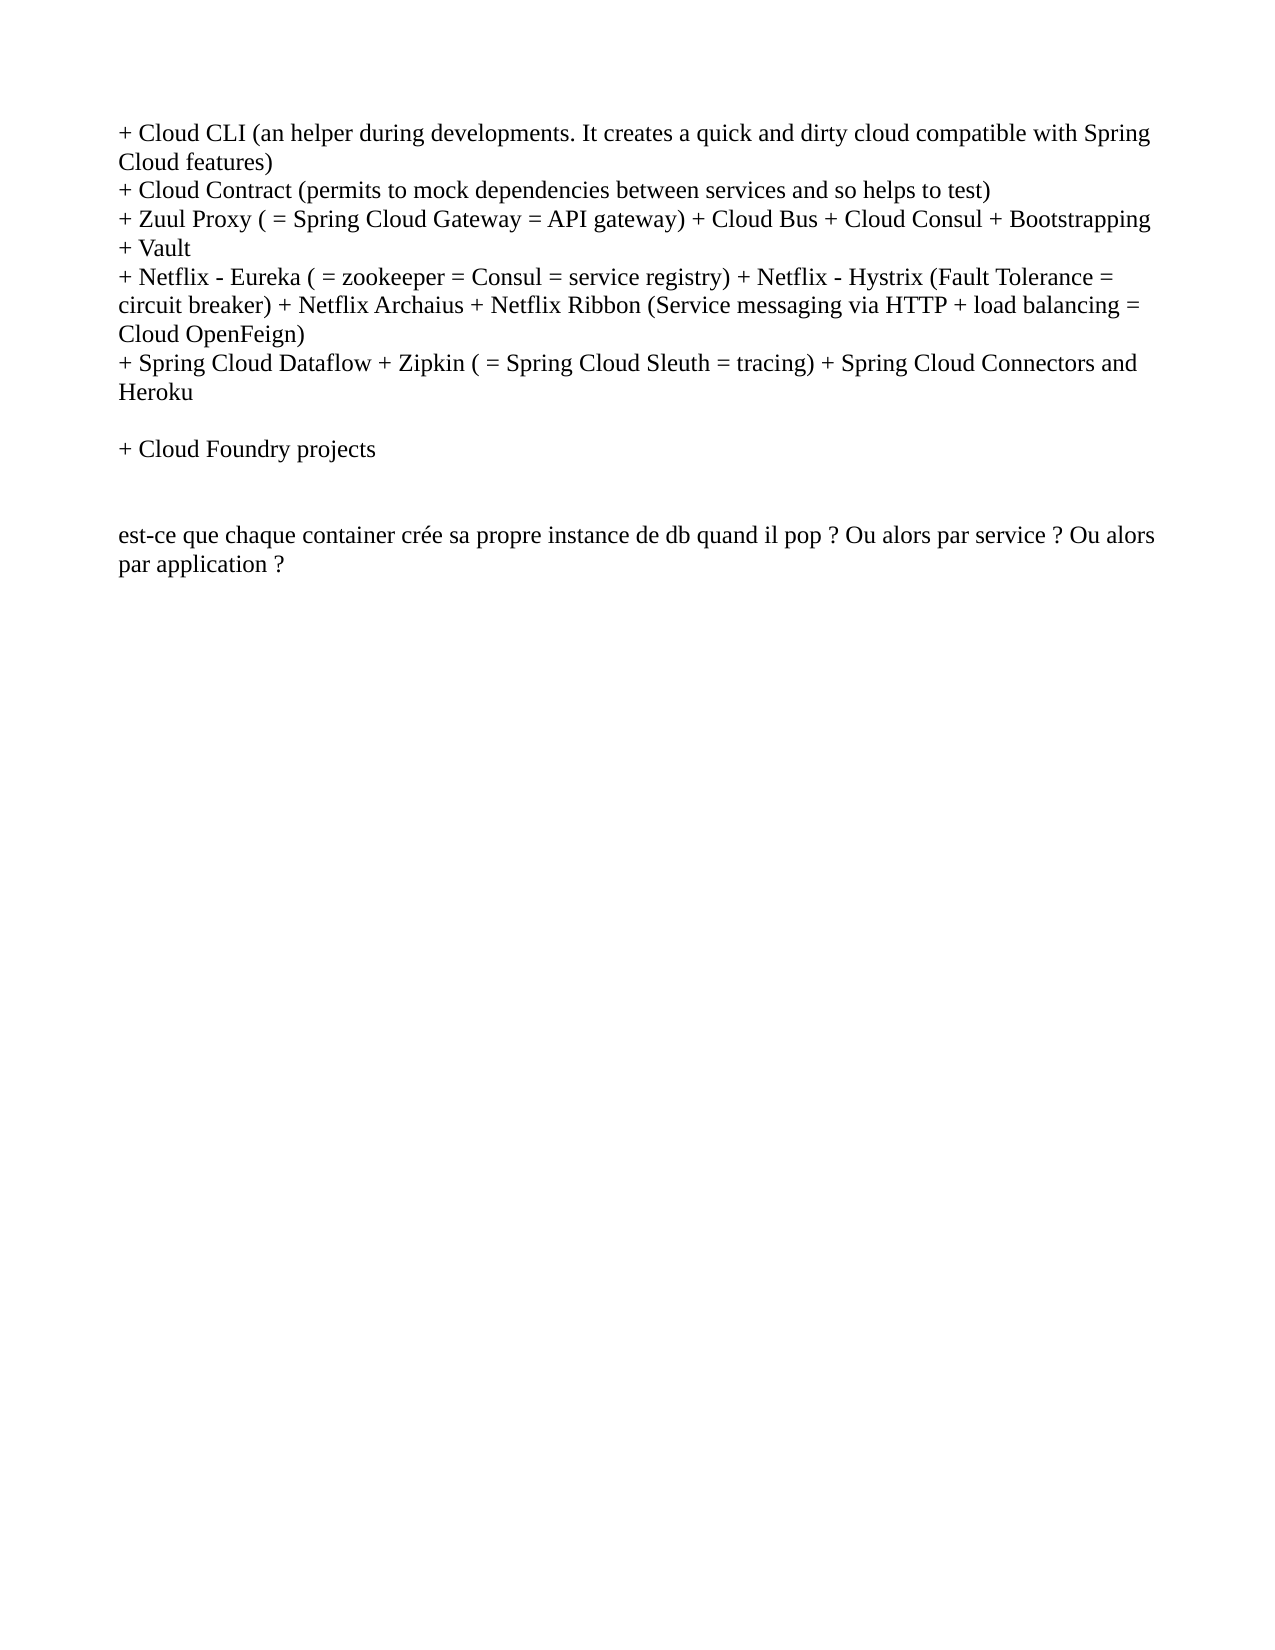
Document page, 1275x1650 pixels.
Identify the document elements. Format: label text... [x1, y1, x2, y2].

text + Cloud Foundry projects [118, 434, 1157, 463]
text + Cloud CLI (an helper during developments. It creates a quick and dirty cloud compatible with Spring Cloud features) [118, 118, 1157, 176]
text + Cloud Contract (permits to mock dependencies between services and so helps to test) [118, 176, 1157, 204]
text est-ce que chaque container crée sa propre instance de db quand il pop ? Ou alors par service ? Ou alors par application ? [118, 521, 1157, 578]
text + Spring Cloud Dataflow + Zipkin ( = Spring Cloud Sleuth = tracing) + Spring Cloud Connectors and Heroku [118, 348, 1157, 406]
text + Netflix - Eureka ( = zookeeper = Consul = service registry) + Netflix - Hystrix (Fault Tolerance = circuit breaker) + Netflix Archaius + Netflix Ribbon (Service messaging via HTTP + load balancing = Cloud OpenFeign) [118, 262, 1157, 348]
text + Zuul Proxy ( = Spring Cloud Gateway = API gateway) + Cloud Bus + Cloud Consul + Bootstrapping + Vault [118, 204, 1157, 262]
